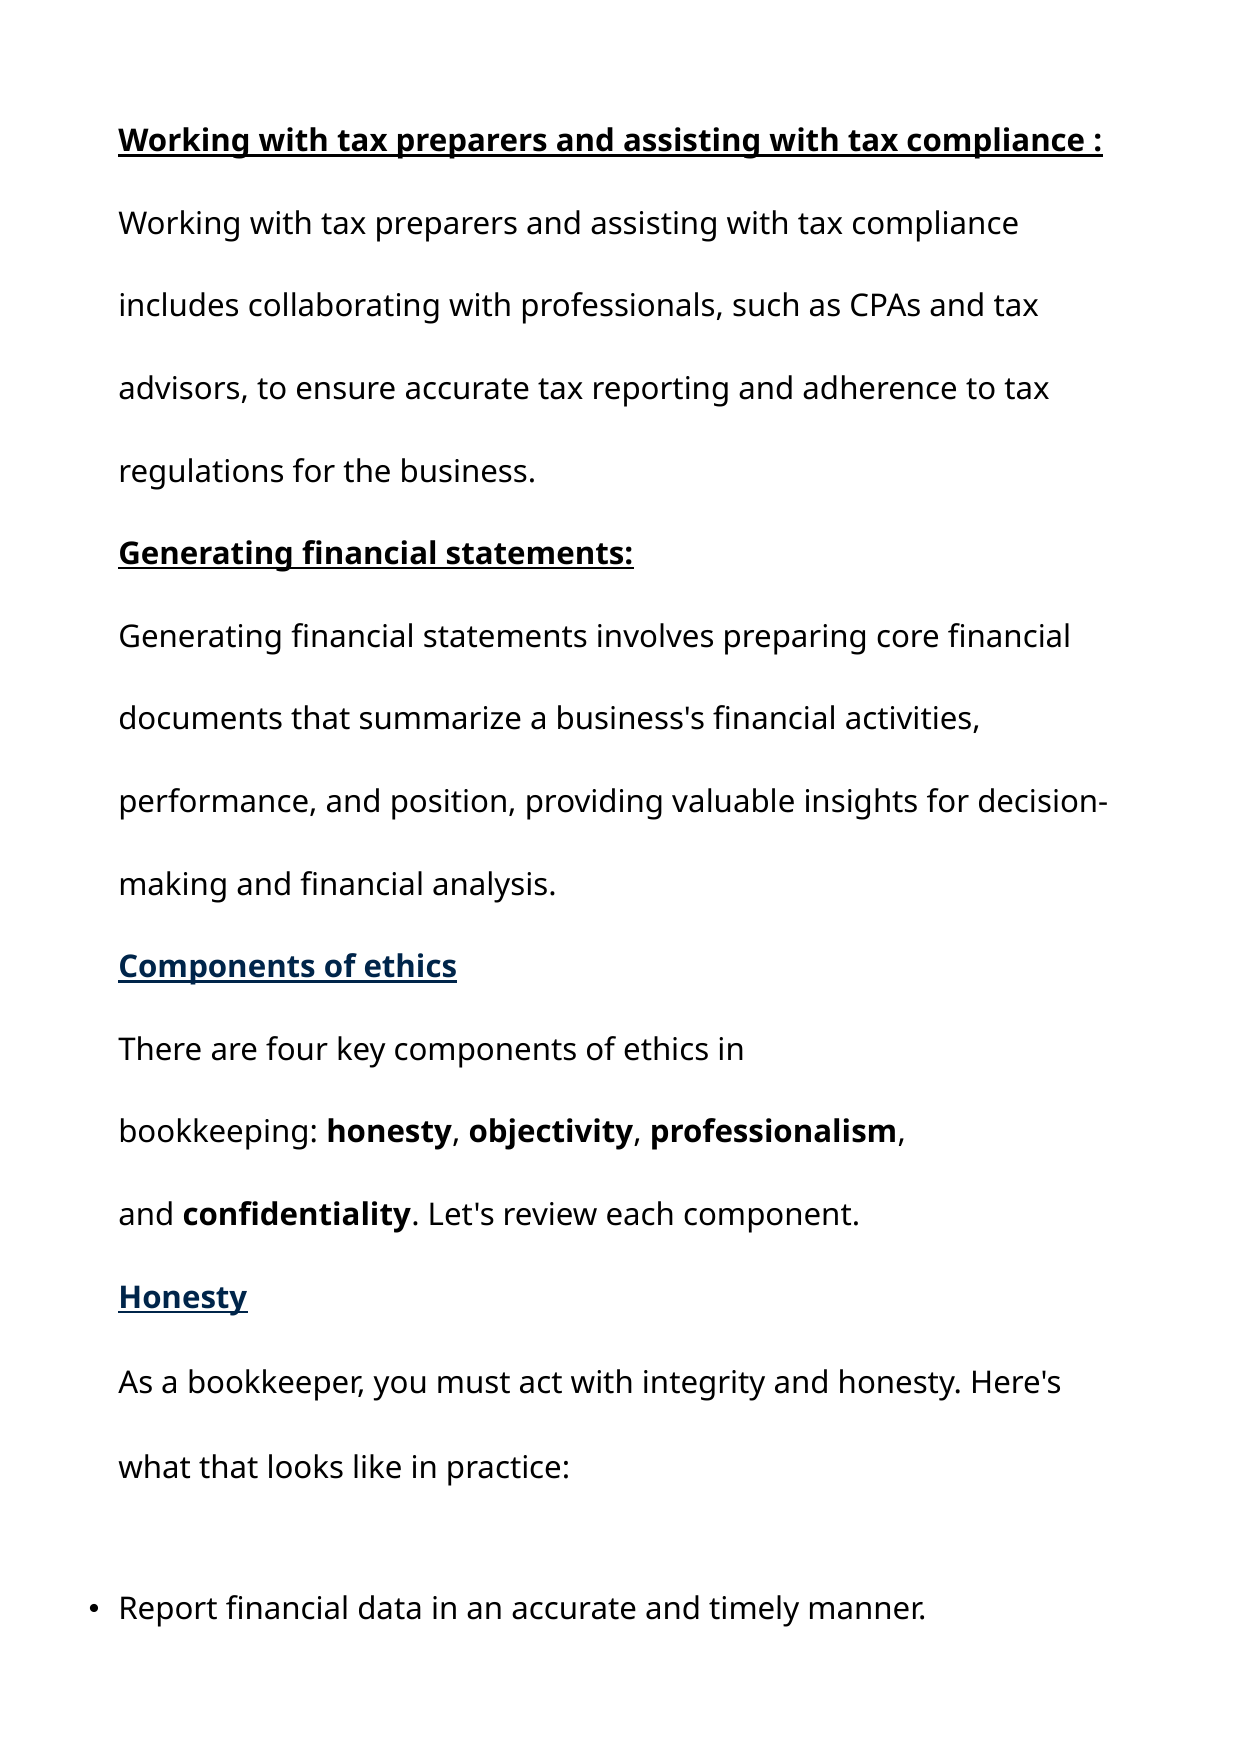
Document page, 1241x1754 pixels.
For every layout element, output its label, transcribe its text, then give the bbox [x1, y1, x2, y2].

text Generating financial statements: [118, 531, 1122, 574]
text As a bookkeeper, you must act with integrity and honesty. Here's what that looks like in practice: [118, 1360, 1122, 1488]
list Report financial data in an accurate and timely manner. [118, 1586, 1122, 1629]
text Working with tax preparers and assisting with tax compliance includes collaborating with professionals, such as CPAs and tax advisors, to ensure accurate tax reporting and adherence to tax regulations for the business. [118, 201, 1122, 491]
text Honesty [118, 1274, 1122, 1317]
text Working with tax preparers and assisting with tax compliance : [118, 118, 1122, 161]
text There are four key components of ethics in bookkeeping: honesty, objectivity, professionalism, and confidentiality. Let's review each component. [118, 1027, 1122, 1234]
subtitle Components of ethics [118, 944, 1122, 987]
text Generating financial statements involves preparing core financial documents that summarize a business's financial activities, performance, and position, providing valuable insights for decision-making and financial analysis. [118, 614, 1122, 904]
